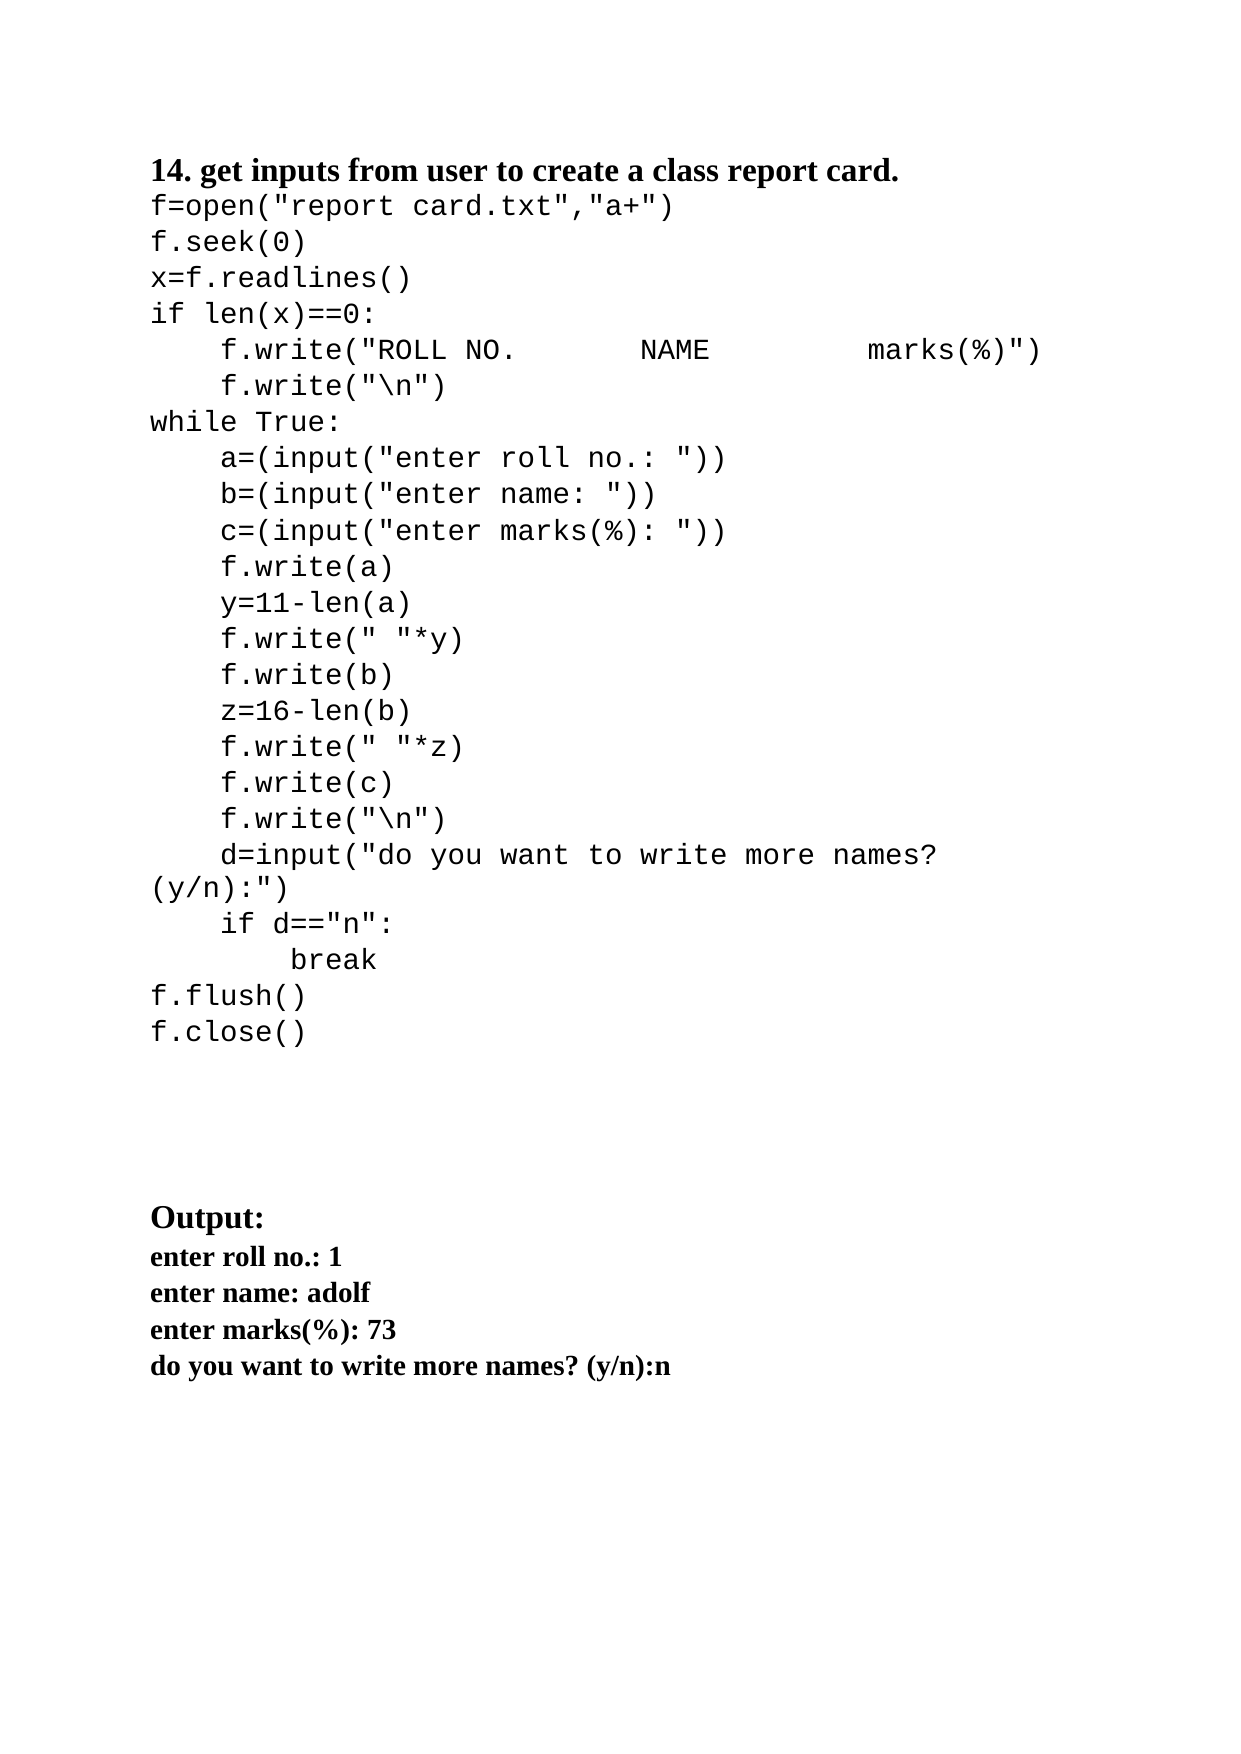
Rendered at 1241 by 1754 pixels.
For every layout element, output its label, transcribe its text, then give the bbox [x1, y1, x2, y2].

text a=(input("enter roll no.: ")) [150, 444, 1090, 477]
text x=f.readlines() [150, 263, 1090, 296]
text y=11-len(a) [150, 588, 1090, 621]
text f.seek(0) [150, 227, 1090, 260]
text f.flush() [150, 981, 1090, 1014]
text while True: [150, 408, 1090, 441]
text f.write(a) [150, 552, 1090, 585]
text b=(input("enter name: ")) [150, 480, 1090, 513]
text 14. get inputs from user to create a class report card. [150, 150, 1090, 188]
text enter marks(%): 73 [150, 1312, 1090, 1346]
text if d=="n": [150, 909, 1090, 942]
text f.close() [150, 1017, 1090, 1050]
text enter name: adolf [150, 1275, 1090, 1309]
text f.write("ROLL NO. NAME marks(%)") [150, 336, 1090, 368]
text f.write("\n") [150, 372, 1090, 404]
text f.write("\n") [150, 804, 1090, 837]
text f.write(" "*z) [150, 732, 1090, 765]
text d=input("do you want to write more names? (y/n):") [150, 840, 1090, 906]
text Output: [150, 1197, 1090, 1236]
text if len(x)==0: [150, 299, 1090, 332]
text enter roll no.: 1 [150, 1239, 1090, 1272]
text do you want to write more names? (y/n):n [150, 1348, 1090, 1382]
text f.write(" "*y) [150, 624, 1090, 657]
text c=(input("enter marks(%): ")) [150, 516, 1090, 549]
text break [150, 945, 1090, 978]
text f=open("report card.txt","a+") [150, 191, 1090, 224]
text f.write(b) [150, 660, 1090, 693]
text z=16-len(b) [150, 696, 1090, 729]
text f.write(c) [150, 768, 1090, 801]
